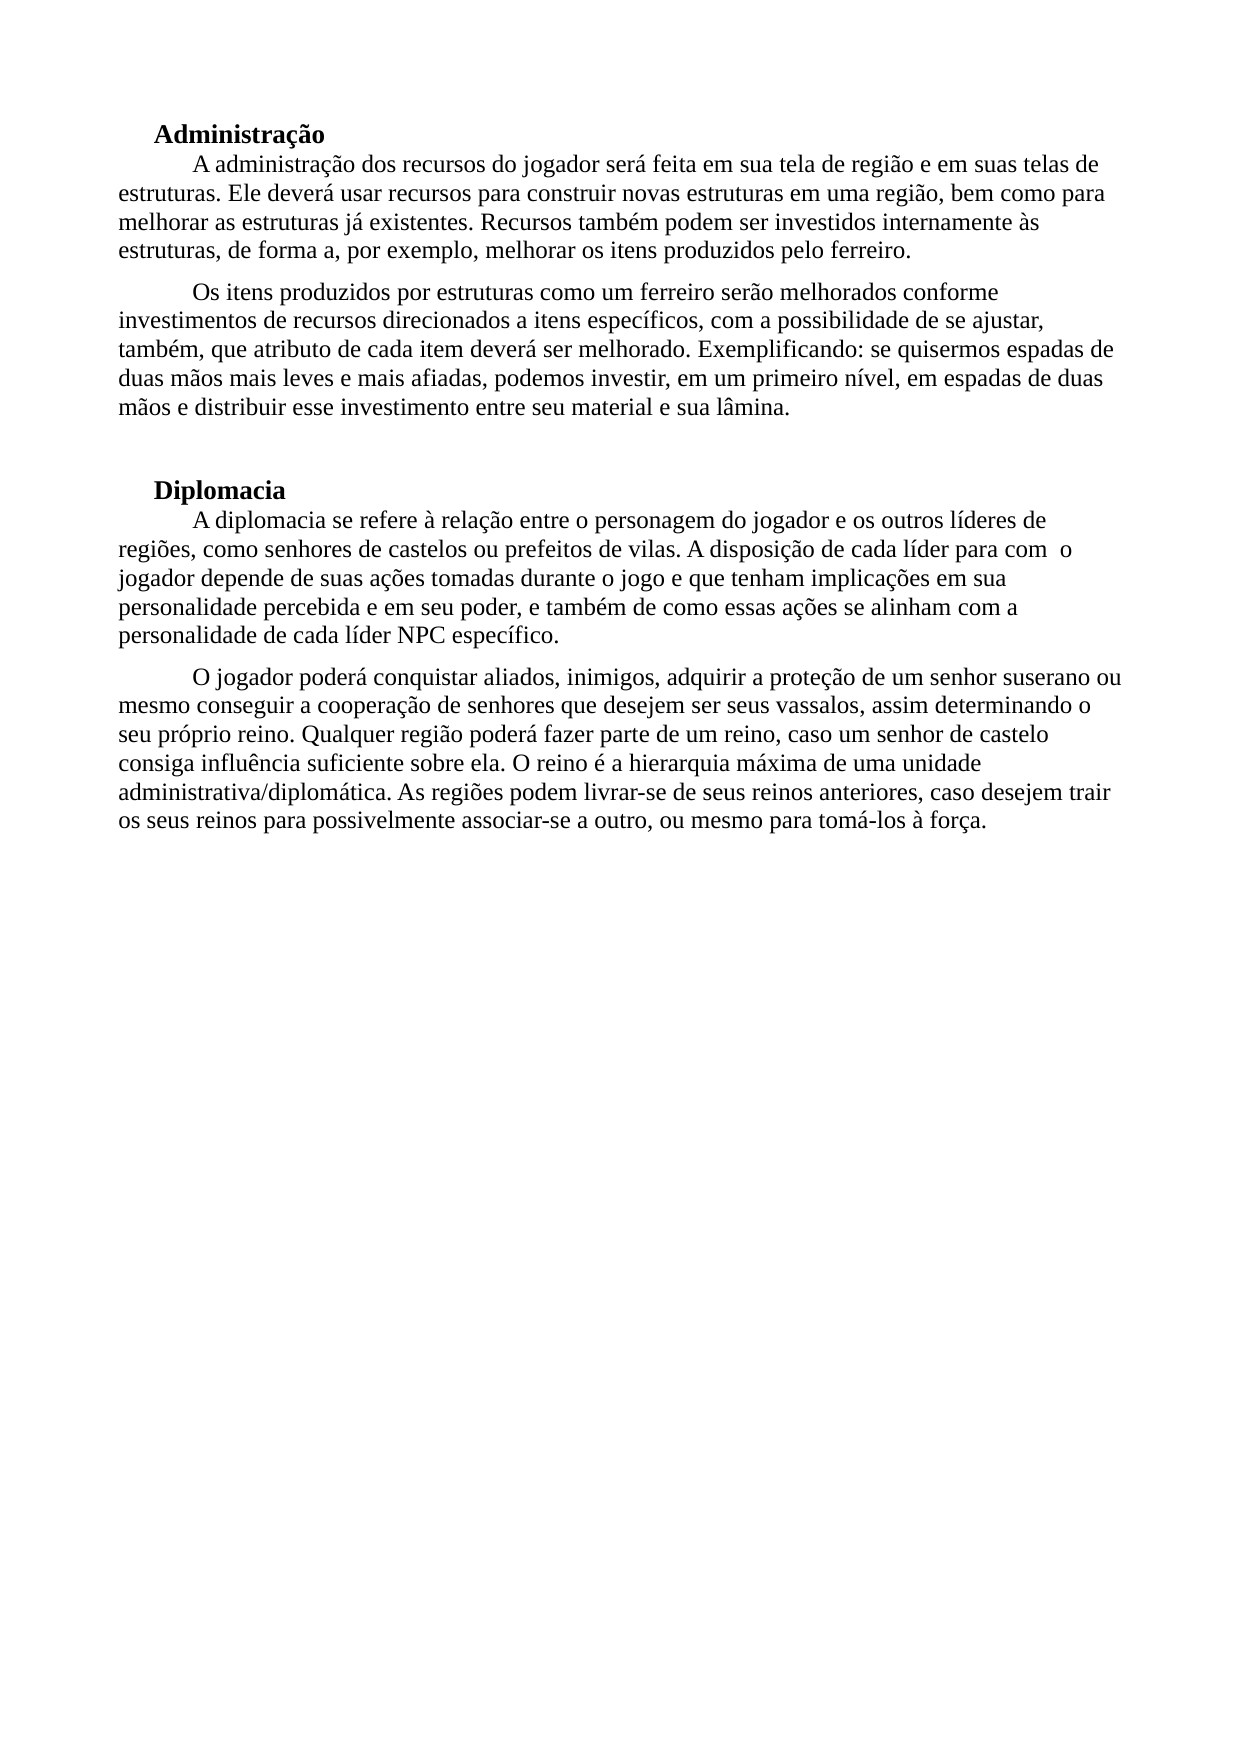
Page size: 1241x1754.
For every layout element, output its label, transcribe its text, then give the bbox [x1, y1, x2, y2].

text Os itens produzidos por estruturas como um ferreiro serão melhorados conforme investimentos de recursos direcionados a itens específicos, com a possibilidade de se ajustar, também, que atributo de cada item deverá ser melhorado. Exemplificando: se quisermos espadas de duas mãos mais leves e mais afiadas, podemos investir, em um primeiro nível, em espadas de duas mãos e distribuir esse investimento entre seu material e sua lâmina. [118, 277, 1122, 421]
subtitle Administração [153, 118, 1122, 149]
text O jogador poderá conquistar aliados, inimigos, adquirir a proteção de um senhor suserano ou mesmo conseguir a cooperação de senhores que desejem ser seus vassalos, assim determinando o seu próprio reino. Qualquer região poderá fazer parte de um reino, caso um senhor de castelo consiga influência suficiente sobre ela. O reino é a hierarquia máxima de uma unidade administrativa/diplomática. As regiões podem livrar-se de seus reinos anteriores, caso desejem trair os seus reinos para possivelmente associar-se a outro, ou mesmo para tomá-los à força. [118, 662, 1122, 834]
text A diplomacia se refere à relação entre o personagem do jogador e os outros líderes de regiões, como senhores de castelos ou prefeitos de vilas. A disposição de cada líder para com o jogador depende de suas ações tomadas durante o jogo e que tenham implicações em sua personalidade percebida e em seu poder, e também de como essas ações se alinham com a personalidade de cada líder NPC específico. [118, 505, 1122, 649]
subtitle Diplomacia [153, 474, 1122, 505]
text A administração dos recursos do jogador será feita em sua tela de região e em suas telas de estruturas. Ele deverá usar recursos para construir novas estruturas em uma região, bem como para melhorar as estruturas já existentes. Recursos também podem ser investidos internamente às estruturas, de forma a, por exemplo, melhorar os itens produzidos pelo ferreiro. [118, 149, 1122, 264]
